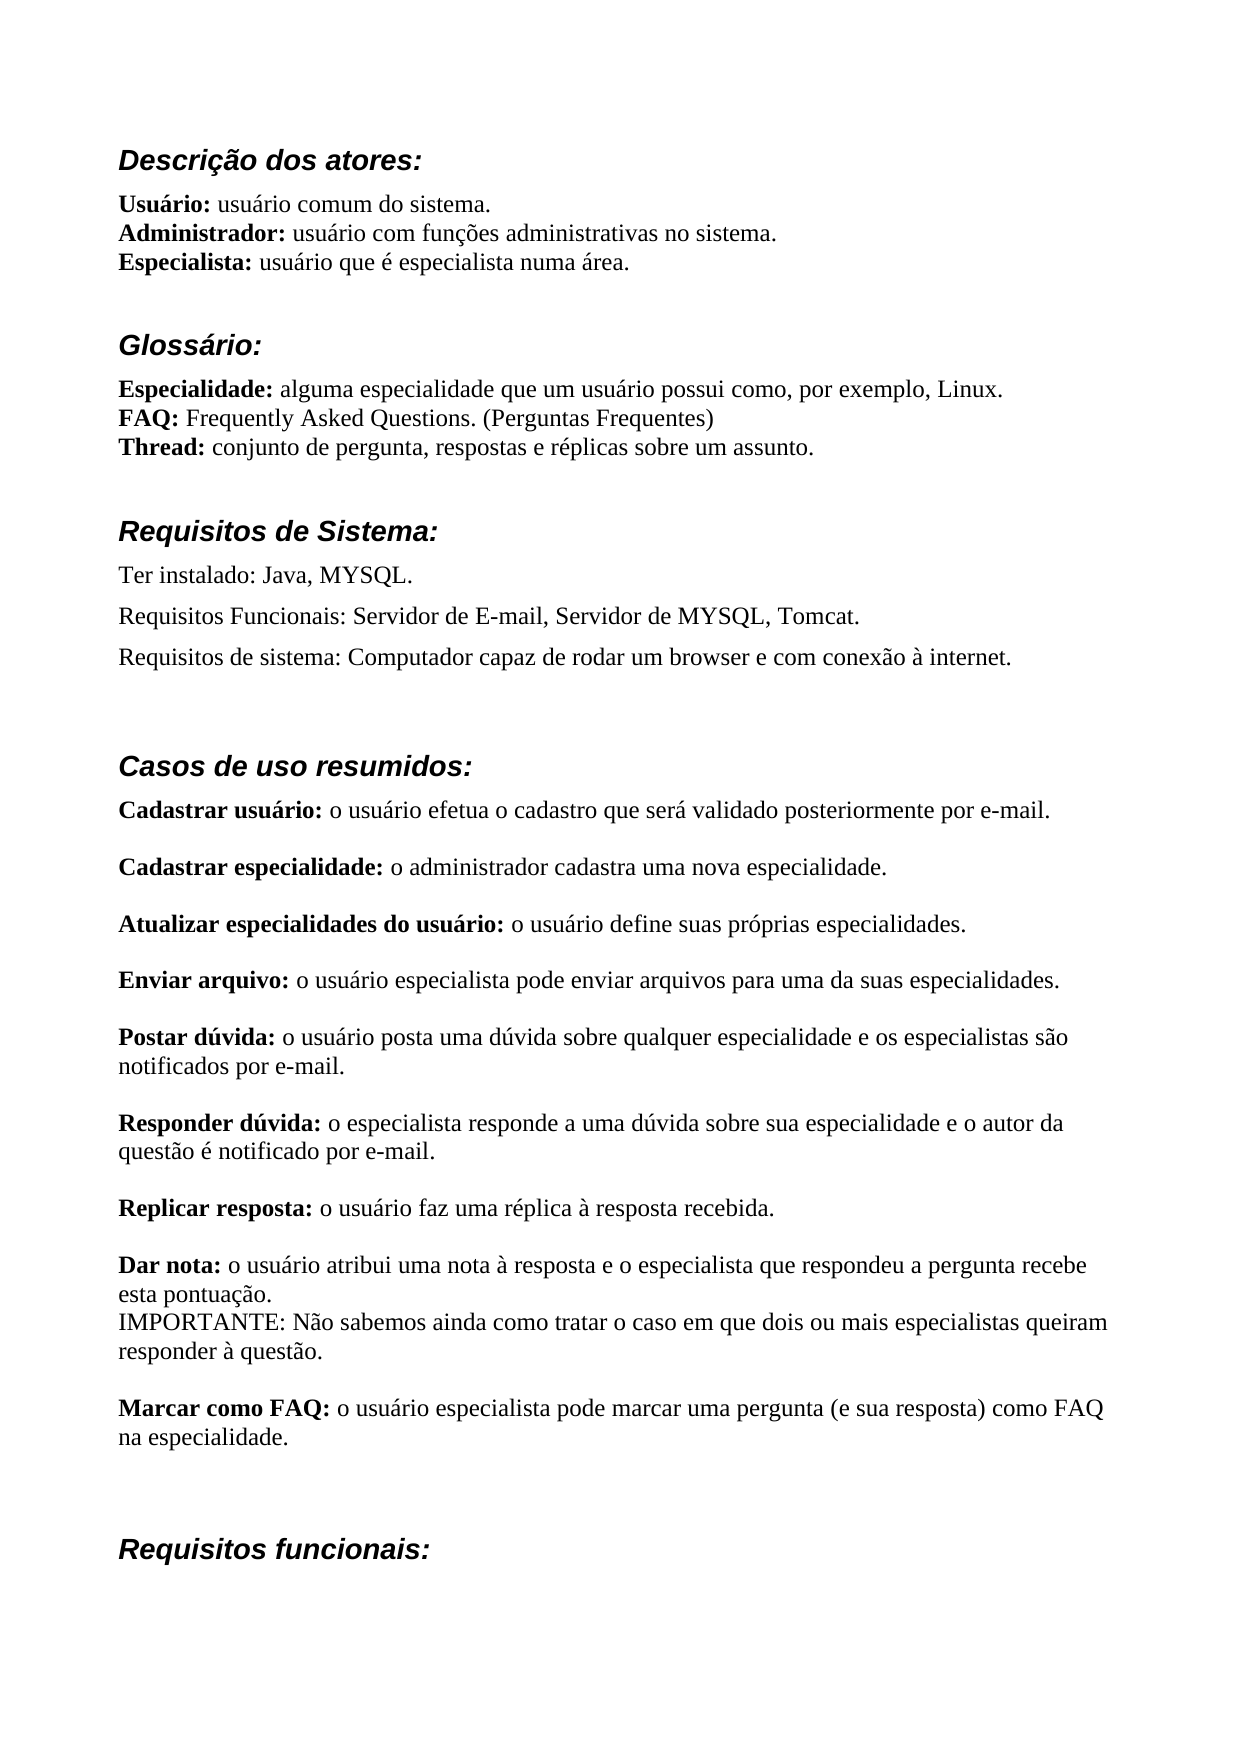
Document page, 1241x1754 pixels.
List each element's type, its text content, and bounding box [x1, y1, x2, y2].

text Especialidade: alguma especialidade que um usuário possui como, por exemplo, Linux. [118, 374, 1122, 403]
text Dar nota: o usuário atribui uma nota à resposta e o especialista que respondeu a pergunta recebe esta pontuação. [118, 1250, 1122, 1307]
text Administrador: usuário com funções administrativas no sistema. [118, 218, 1122, 247]
text FAQ: Frequently Asked Questions. (Perguntas Frequentes) [118, 403, 1122, 432]
text Marcar como FAQ: o usuário especialista pode marcar uma pergunta (e sua resposta) como FAQ na especialidade. [118, 1393, 1122, 1451]
text Especialista: usuário que é especialista numa área. [118, 247, 1122, 275]
text Requisitos de sistema: Computador capaz de rodar um browser e com conexão à internet. [118, 642, 1122, 671]
text Requisitos Funcionais: Servidor de E-mail, Servidor de MYSQL, Tomcat. [118, 601, 1122, 630]
text Requisitos de Sistema: [118, 514, 1122, 547]
text Enviar arquivo: o usuário especialista pode enviar arquivos para uma da suas especialidades. [118, 965, 1122, 994]
text Ter instalado: Java, MYSQL. [118, 560, 1122, 588]
text Atualizar especialidades do usuário: o usuário define suas próprias especialidades. [118, 909, 1122, 937]
text Postar dúvida: o usuário posta uma dúvida sobre qualquer especialidade e os especialistas são notificados por e-mail. [118, 1022, 1122, 1080]
text Thread: conjunto de pergunta, respostas e réplicas sobre um assunto. [118, 432, 1122, 461]
text IMPORTANTE: Não sabemos ainda como tratar o caso em que dois ou mais especialistas queiram responder à questão. [118, 1307, 1122, 1365]
text Casos de uso resumidos: [118, 749, 1122, 783]
text Responder dúvida: o especialista responde a uma dúvida sobre sua especialidade e o autor da questão é notificado por e-mail. [118, 1108, 1122, 1165]
text Descrição dos atores: [118, 143, 1122, 177]
text Usuário: usuário comum do sistema. [118, 189, 1122, 218]
text Replicar resposta: o usuário faz uma réplica à resposta recebida. [118, 1193, 1122, 1222]
text Cadastrar usuário: o usuário efetua o cadastro que será validado posteriormente por e-mail. [118, 795, 1122, 824]
text Requisitos funcionais: [118, 1532, 1122, 1566]
text Cadastrar especialidade: o administrador cadastra uma nova especialidade. [118, 852, 1122, 881]
text Glossário: [118, 328, 1122, 362]
